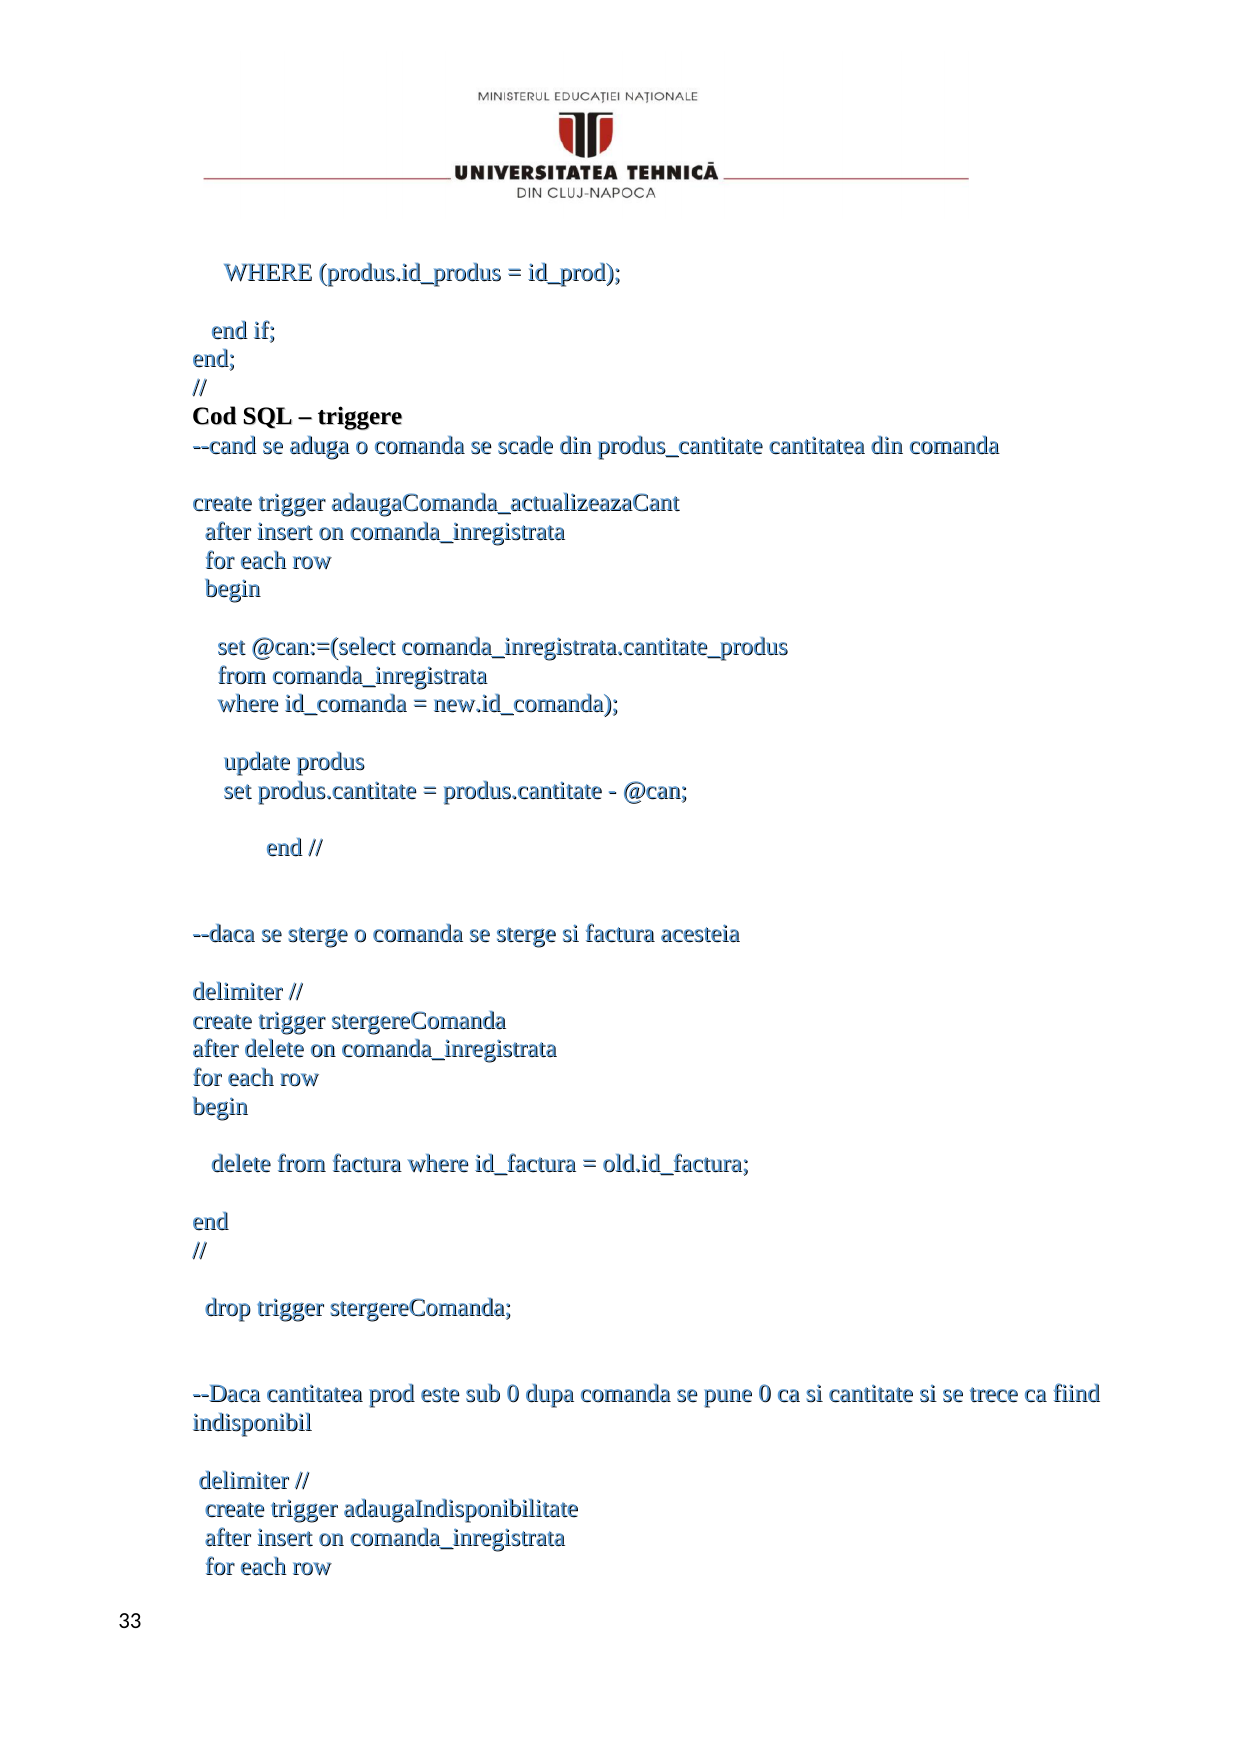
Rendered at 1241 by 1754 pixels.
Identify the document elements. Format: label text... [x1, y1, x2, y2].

text from comanda_inregistrata [192, 660, 1122, 688]
text create trigger stergereComanda [192, 1005, 1122, 1033]
text // [192, 1235, 1122, 1263]
text update produs [192, 746, 1122, 775]
text delimiter // [192, 1465, 1122, 1493]
text after insert on comanda_inregistrata [192, 1522, 1122, 1551]
text for each row [192, 1551, 1122, 1580]
text end; [192, 343, 1122, 372]
text WHERE (produs.id_produs = id_prod); [192, 257, 1122, 286]
text after delete on comanda_inregistrata [192, 1033, 1122, 1062]
text // [192, 372, 1122, 401]
text begin [192, 573, 1122, 602]
text drop trigger stergereComanda; [192, 1292, 1122, 1321]
text delimiter // [192, 976, 1122, 1005]
text --daca se sterge o comanda se sterge si factura acesteia [192, 918, 1122, 947]
text where id_comanda = new.id_comanda); [192, 688, 1122, 717]
text end [192, 1206, 1122, 1235]
text begin [192, 1091, 1122, 1120]
text create trigger adaugaIndisponibilitate [192, 1493, 1122, 1522]
text set produs.cantitate = produs.cantitate - @can; [192, 775, 1122, 803]
text after insert on comanda_inregistrata [192, 516, 1122, 545]
text for each row [192, 545, 1122, 573]
text delete from factura where id_factura = old.id_factura; [192, 1148, 1122, 1177]
text end if; [192, 315, 1122, 343]
text Cod SQL – triggere [192, 401, 1122, 430]
text end // [192, 832, 1122, 861]
text --Daca cantitatea prod este sub 0 dupa comanda se pune 0 ca si cantitate si se trece ca fiind indisponibil [192, 1378, 1122, 1436]
text create trigger adaugaComanda_actualizeazaCant [192, 487, 1122, 516]
text --cand se aduga o comanda se scade din produs_cantitate cantitatea din comanda [192, 430, 1122, 458]
text set @can:=(select comanda_inregistrata.cantitate_produs [192, 631, 1122, 660]
text for each row [192, 1062, 1122, 1091]
